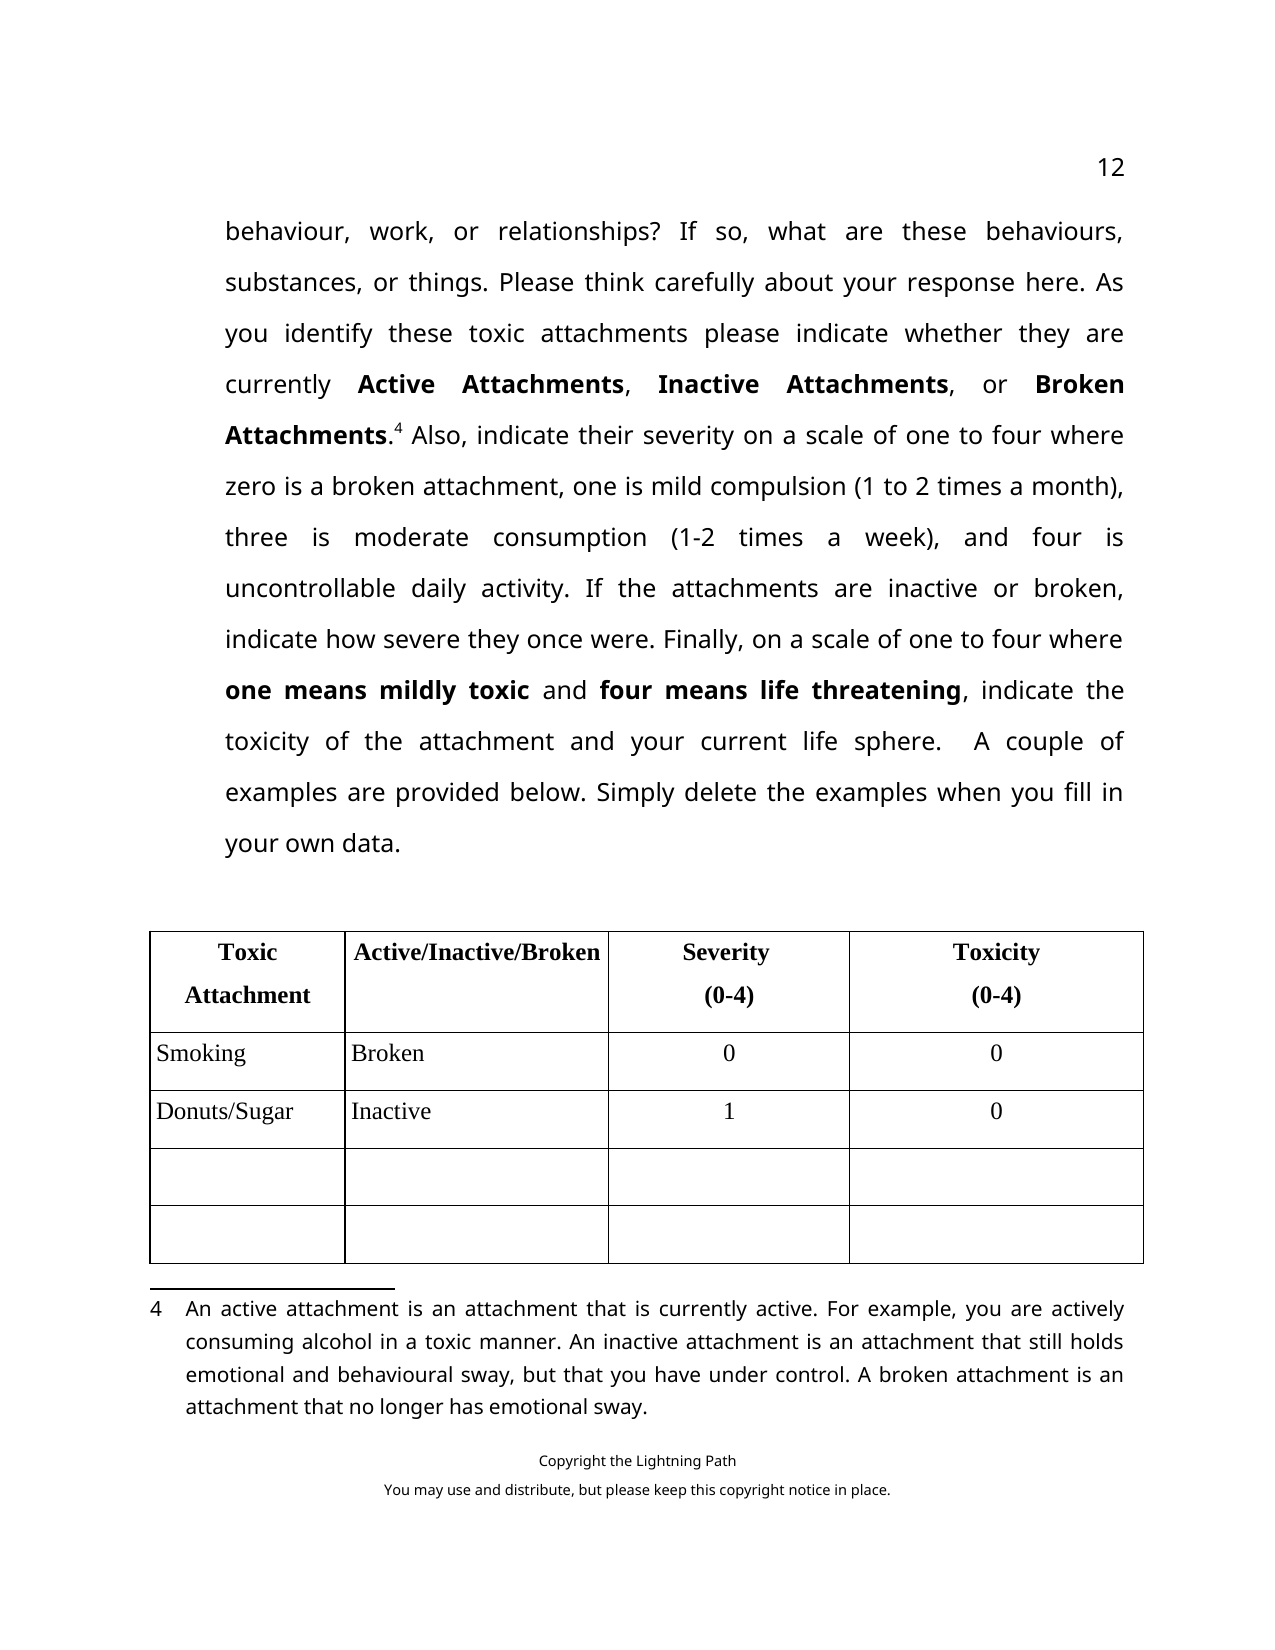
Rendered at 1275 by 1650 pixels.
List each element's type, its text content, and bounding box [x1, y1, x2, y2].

table_cell [346, 1206, 608, 1263]
table_cell 1 [609, 1091, 849, 1147]
table_header Toxicity (0-4) [850, 932, 1143, 1032]
table_cell [609, 1149, 849, 1205]
table_cell 0 [609, 1033, 849, 1089]
table_cell [850, 1206, 1143, 1263]
table_cell [850, 1149, 1143, 1205]
table_header Severity (0-4) [609, 932, 849, 1032]
table_cell Inactive [346, 1091, 608, 1147]
table_header Active/Inactive/Broken [346, 932, 608, 1032]
table_cell [609, 1206, 849, 1263]
table_header Toxic Attachment [151, 932, 344, 1032]
table_cell Donuts/Sugar [151, 1091, 344, 1147]
list behaviour, work, or relationships? If so, what are these behaviours, substances, or things. Please think carefully about your response here. As you identify these toxic attachments please indicate whether they are currently Active Attachments, Inactive Attachments, or Broken Attachments. Also, indicate their severity on a scale of one to four where zero is a broken attachment, one is mild compulsion (1 to 2 times a month), three is moderate consumption (1-2 times a week), and four is uncontrollable daily activity. If the attachments are inactive or broken, indicate how severe they once were. Finally, on a scale of one to four where one means mildly toxic and four means life threatening, indicate the toxicity of the attachment and your current life sphere. A couple of examples are provided below. Simply delete the examples when you fill in your own data. [187, 213, 1125, 860]
table_cell 0 [850, 1033, 1143, 1089]
table_cell Smoking [151, 1033, 344, 1089]
table_cell [151, 1206, 344, 1263]
list An active attachment is an attachment that is currently active. For example, you are actively consuming alcohol in a toxic manner. An inactive attachment is an attachment that still holds emotional and behavioural sway, but that you have under control. A broken attachment is an attachment that no longer has emotional sway. [150, 1294, 1125, 1421]
table_cell Broken [346, 1033, 608, 1089]
table_cell [151, 1149, 344, 1205]
table_cell 0 [850, 1091, 1143, 1147]
table_cell [346, 1149, 608, 1205]
